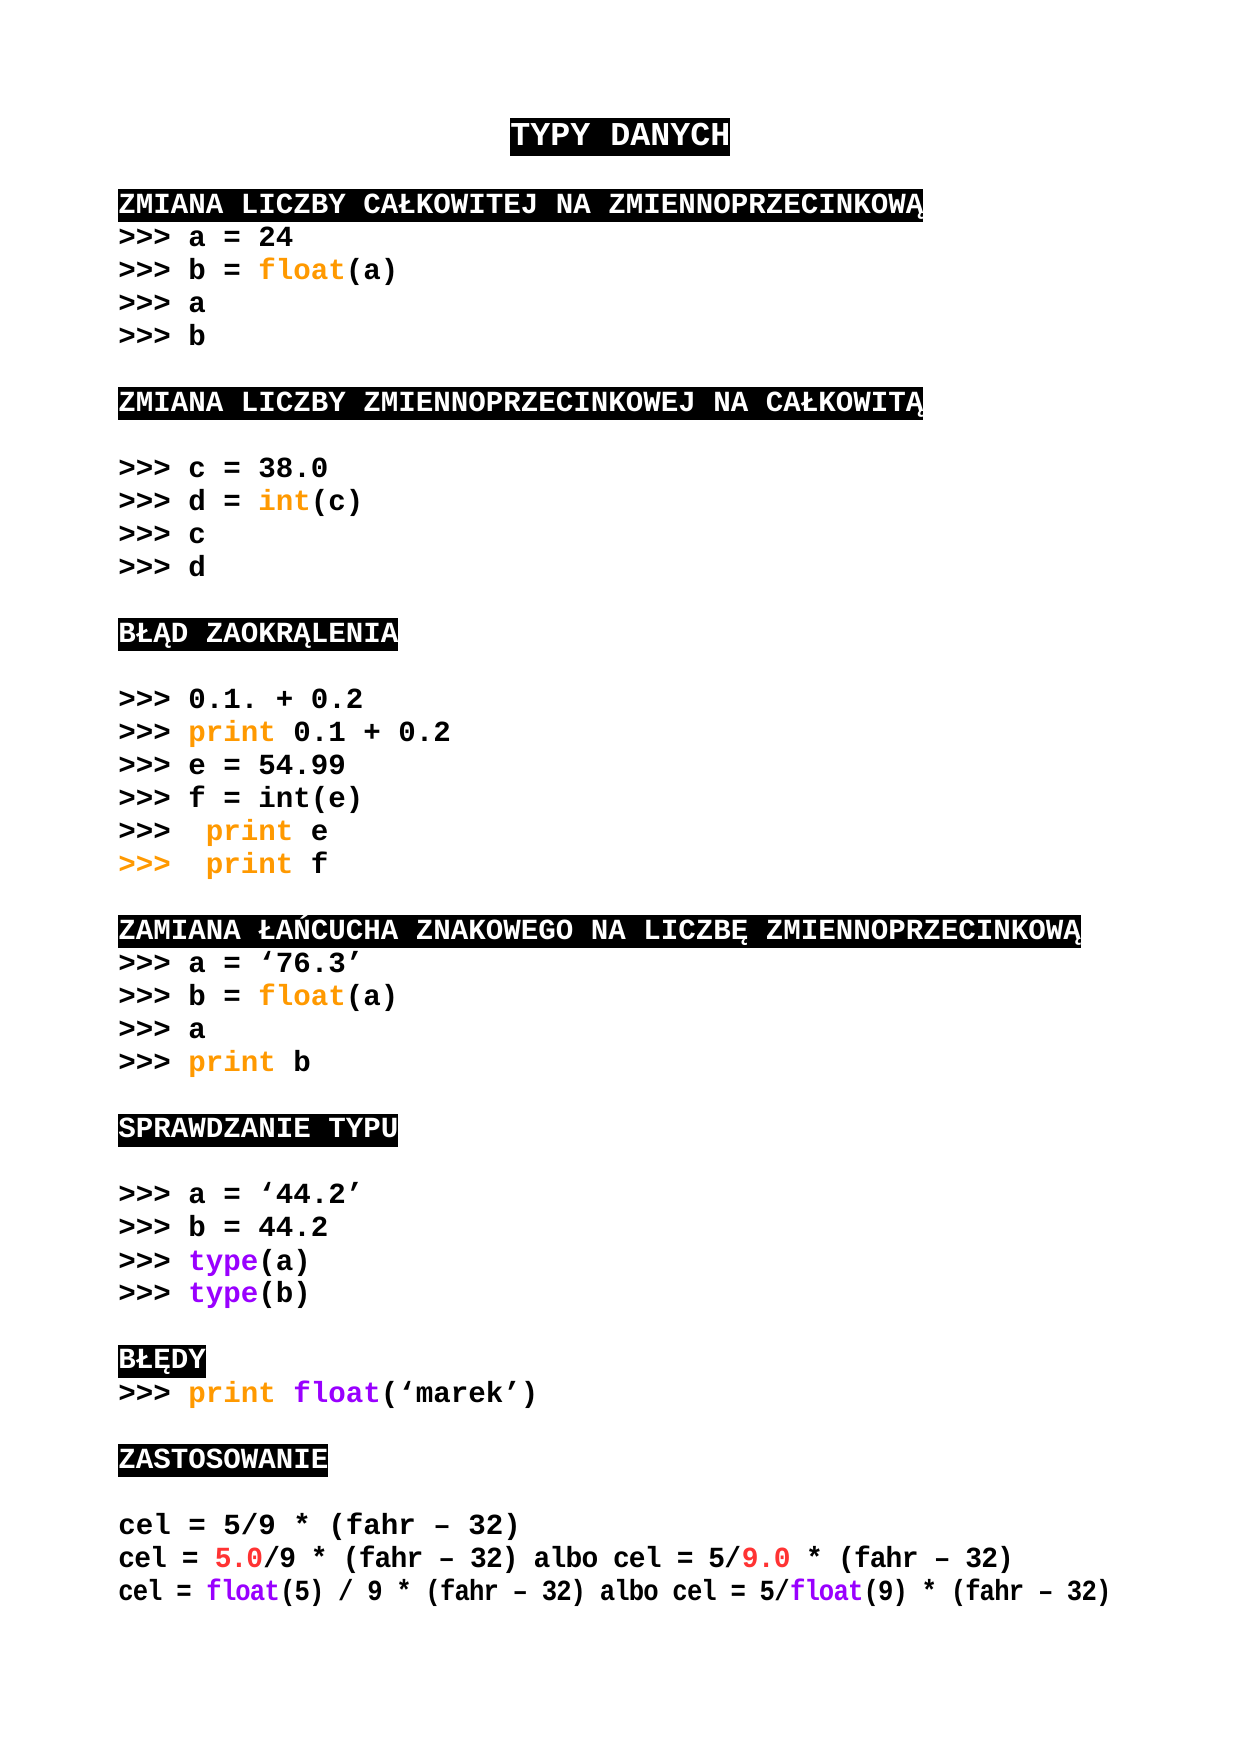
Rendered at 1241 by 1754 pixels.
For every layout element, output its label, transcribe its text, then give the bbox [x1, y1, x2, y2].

text >>> e = 54.99 [118, 750, 1122, 783]
text ZAMIANA ŁAŃCUCHA ZNAKOWEGO NA LICZBĘ ZMIENNOPRZECINKOWĄ [118, 915, 1122, 948]
text >>> b = 44.2 [118, 1213, 1122, 1246]
text >>> type(b) [118, 1279, 1122, 1312]
text cel = 5.0/9 * (fahr – 32) albo cel = 5/9.0 * (fahr – 32) [118, 1543, 1122, 1576]
text SPRAWDZANIE TYPU [118, 1113, 1122, 1147]
text ZMIANA LICZBY ZMIENNOPRZECINKOWEJ NA CAŁKOWITĄ [118, 387, 1122, 453]
text BŁĘDY [118, 1345, 1122, 1378]
text ZMIANA LICZBY CAŁKOWITEJ NA ZMIENNOPRZECINKOWĄ [118, 189, 1122, 222]
text >>> b = float(a) [118, 981, 1122, 1014]
text >>> f = int(e) [118, 783, 1122, 816]
text TYPY DANYCH [118, 118, 1122, 156]
text >>> print b [118, 1047, 1122, 1081]
text >>> d [118, 552, 1122, 585]
text >>> b = float(a) [118, 255, 1122, 288]
text >>> type(a) [118, 1246, 1122, 1279]
text >>> a = ‘44.2’ [118, 1179, 1122, 1213]
text cel = 5/9 * (fahr – 32) [118, 1510, 1122, 1543]
text ZASTOSOWANIE [118, 1444, 1122, 1477]
text >>> d = int(c) [118, 486, 1122, 519]
text >>> print f [118, 849, 1122, 882]
text cel = float(5) / 9 * (fahr – 32) albo cel = 5/float(9) * (fahr – 32) [118, 1576, 1122, 1609]
text >>> a [118, 288, 1122, 321]
text >>> print float(‘marek’) [118, 1378, 1122, 1411]
text >>> b [118, 321, 1122, 354]
text >>> a = 24 [118, 222, 1122, 255]
text >>> a = ‘76.3’ [118, 948, 1122, 981]
text >>> c [118, 519, 1122, 552]
text >>> print 0.1 + 0.2 [118, 717, 1122, 750]
text >>> print e [118, 816, 1122, 849]
text BŁĄD ZAOKRĄLENIA [118, 618, 1122, 651]
text >>> c = 38.0 [118, 453, 1122, 486]
text >>> a [118, 1014, 1122, 1047]
text >>> 0.1. + 0.2 [118, 684, 1122, 717]
